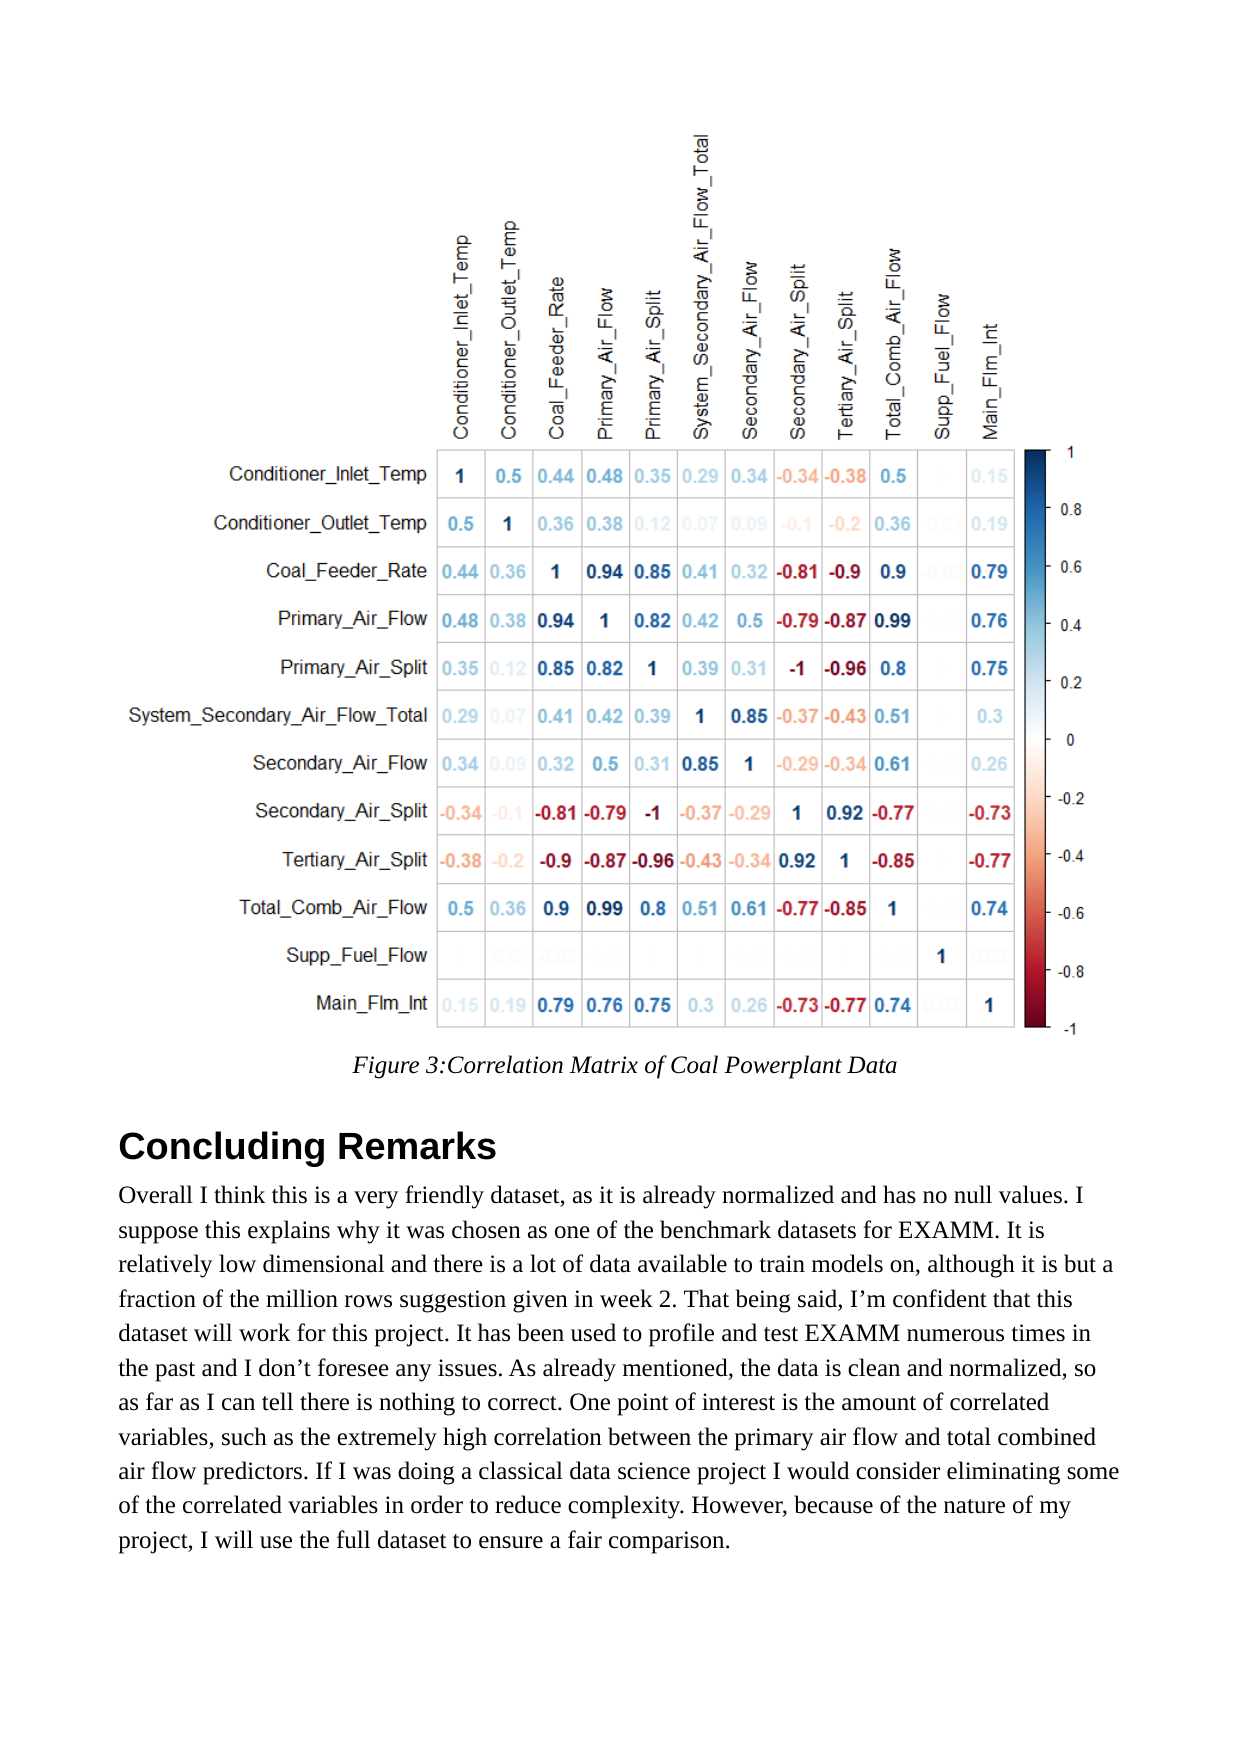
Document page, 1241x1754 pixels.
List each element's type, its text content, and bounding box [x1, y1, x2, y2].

text Overall I think this is a very friendly dataset, as it is already normalized and has no null values. I suppose this explains why it was chosen as one of the benchmark datasets for EXAMM. It is relatively low dimensional and there is a lot of data available to train models on, although it is but a fraction of the million rows suggestion given in week 2. That being said, I’m confident that this dataset will work for this project. It has been used to profile and test EXAMM numerous times in the past and I don’t foresee any issues. As already mentioned, the data is clean and normalized, so as far as I can tell there is nothing to correct. One point of interest is the amount of correlated variables, such as the extremely high correlation between the primary air flow and total combined air flow predictors. If I was doing a classical data science project I would consider eliminating some of the correlated variables in order to reduce complexity. However, because of the nature of my project, I will use the full dataset to ensure a fair comparison. [118, 1180, 1122, 1554]
text Figure 3:Correlation Matrix of Coal Powerplant Data [118, 118, 1122, 1079]
subtitle Concluding Remarks [118, 1124, 1122, 1168]
picture [118, 123, 1101, 1045]
